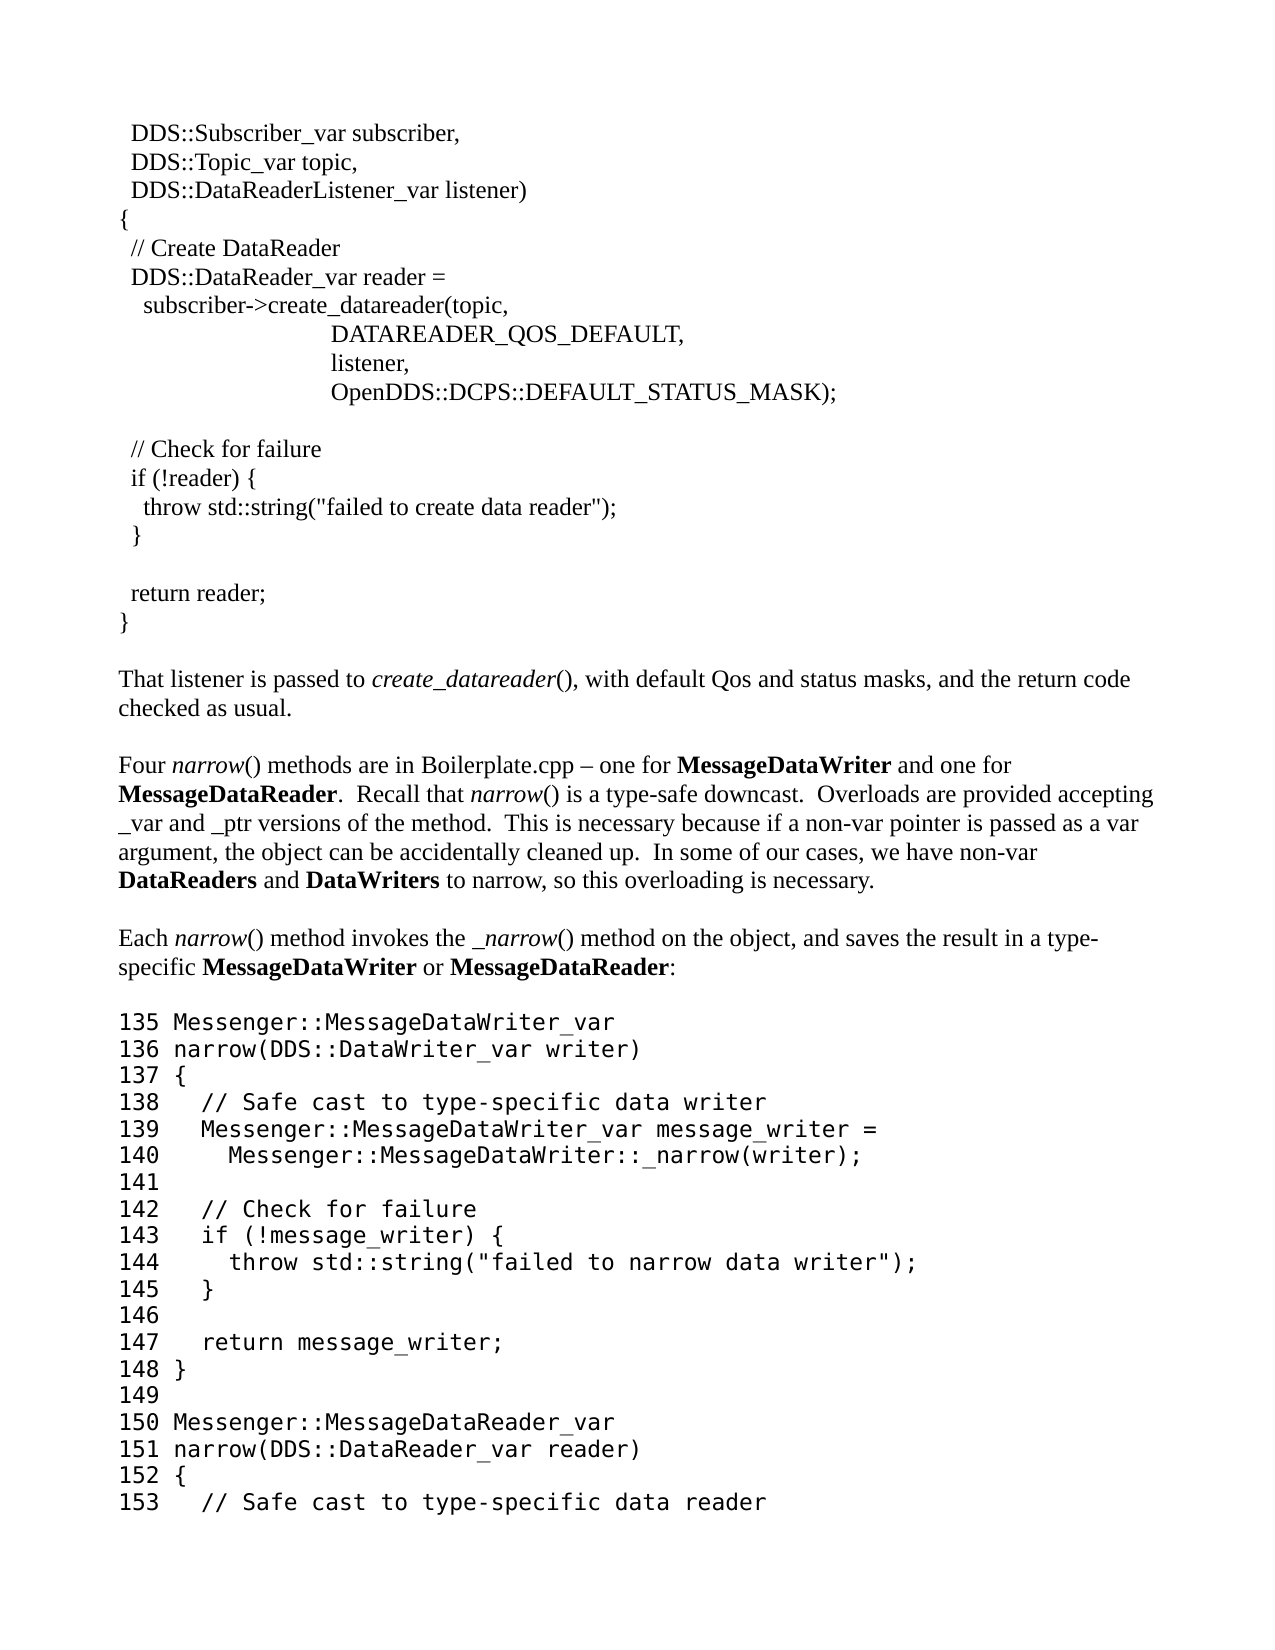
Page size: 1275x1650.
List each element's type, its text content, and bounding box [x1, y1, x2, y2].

text 141 [118, 1169, 1157, 1196]
text 143 if (!message_writer) { [118, 1223, 1157, 1249]
text } [118, 607, 1157, 636]
text 149 [118, 1383, 1157, 1409]
text } [118, 521, 1157, 549]
text 137 { [118, 1063, 1157, 1089]
text 151 narrow(DDS::DataReader_var reader) [118, 1436, 1157, 1463]
text 138 // Safe cast to type-specific data writer [118, 1089, 1157, 1116]
text 145 } [118, 1276, 1157, 1303]
text 146 [118, 1303, 1157, 1329]
text 148 } [118, 1356, 1157, 1383]
text DDS::DataReaderListener_var listener) [118, 176, 1157, 204]
text 139 Messenger::MessageDataWriter_var message_writer = [118, 1116, 1157, 1143]
text 142 // Check for failure [118, 1196, 1157, 1223]
text 147 return message_writer; [118, 1329, 1157, 1356]
text DDS::Subscriber_var subscriber, [118, 118, 1157, 147]
text OpenDDS::DCPS::DEFAULT_STATUS_MASK); [118, 377, 1157, 406]
text 150 Messenger::MessageDataReader_var [118, 1409, 1157, 1436]
text DDS::DataReader_var reader = [118, 262, 1157, 291]
text listener, [118, 348, 1157, 377]
text 153 // Safe cast to type-specific data reader [118, 1489, 1157, 1516]
text 136 narrow(DDS::DataWriter_var writer) [118, 1036, 1157, 1063]
text // Create DataReader [118, 233, 1157, 262]
text // Check for failure [118, 434, 1157, 463]
text That listener is passed to create_datareader(), with default Qos and status masks, and the return code checked as usual. [118, 664, 1157, 722]
text 152 { [118, 1463, 1157, 1489]
text return reader; [118, 578, 1157, 607]
text DATAREADER_QOS_DEFAULT, [118, 319, 1157, 348]
text Four narrow() methods are in Boilerplate.cpp – one for MessageDataWriter and one for MessageDataReader. Recall that narrow() is a type-safe downcast. Overloads are provided accepting _var and _ptr versions of the method. This is necessary because if a non-var pointer is passed as a var argument, the object can be accidentally cleaned up. In some of our cases, we have non-var DataReaders and DataWriters to narrow, so this overloading is necessary. [118, 751, 1157, 894]
text 144 throw std::string("failed to narrow data writer"); [118, 1249, 1157, 1276]
text { [118, 204, 1157, 233]
text subscriber->create_datareader(topic, [118, 291, 1157, 319]
text DDS::Topic_var topic, [118, 147, 1157, 176]
text 140 Messenger::MessageDataWriter::_narrow(writer); [118, 1143, 1157, 1169]
text Each narrow() method invokes the _narrow() method on the object, and saves the result in a type-specific MessageDataWriter or MessageDataReader: [118, 923, 1157, 981]
text throw std::string("failed to create data reader"); [118, 492, 1157, 521]
text 135 Messenger::MessageDataWriter_var [118, 1009, 1157, 1036]
text if (!reader) { [118, 463, 1157, 492]
